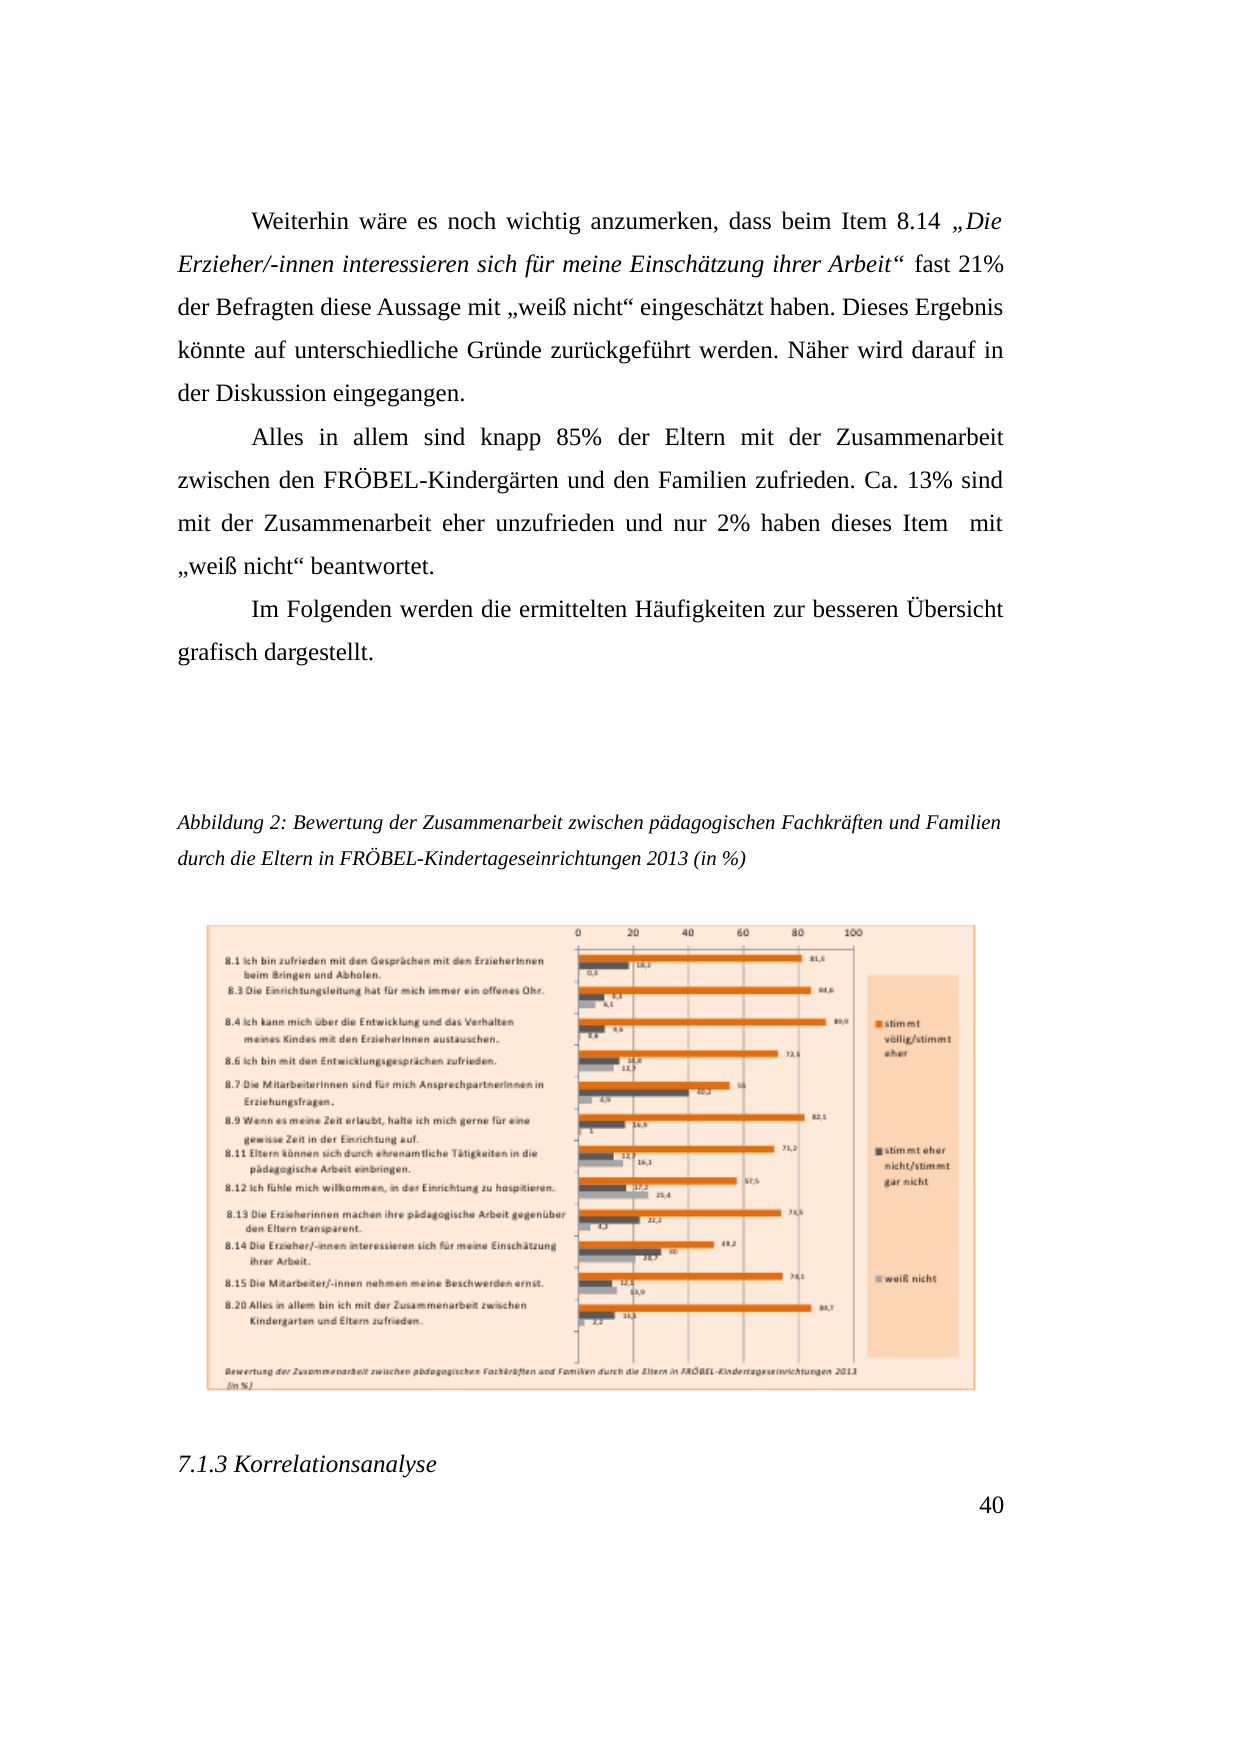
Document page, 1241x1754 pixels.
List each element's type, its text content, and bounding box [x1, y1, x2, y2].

text Im Folgenden werden die ermittelten Häufigkeiten zur besseren Übersicht grafisch dargestellt. [177, 594, 1004, 666]
text 7.1.3 Korrelationsanalyse [177, 1449, 1004, 1478]
text Weiterhin wäre es noch wichtig anzumerken, dass beim Item 8.14 „Die Erzieher/-innen interessieren sich für meine Einschätzung ihrer Arbeit“ fast 21% der Befragten diese Aussage mit „weiß nicht“ eingeschätzt haben. Dieses Ergebnis könnte auf unterschiedliche Gründe zurückgeführt werden. Näher wird darauf in der Diskussion eingegangen. [177, 206, 1004, 407]
text Alles in allem sind knapp 85% der Eltern mit der Zusammenarbeit zwischen den FRÖBEL-Kindergärten und den Familien zufrieden. Ca. 13% sind mit der Zusammenarbeit eher unzufrieden und nur 2% haben dieses Item mit „weiß nicht“ beantwortet. [177, 422, 1004, 580]
picture [204, 925, 977, 1392]
text Abbildung 2: Bewertung der Zusammenarbeit zwischen pädagogischen Fachkräften und Familien durch die Eltern in FRÖBEL-Kindertageseinrichtungen 2013 (in %) [177, 810, 1004, 870]
